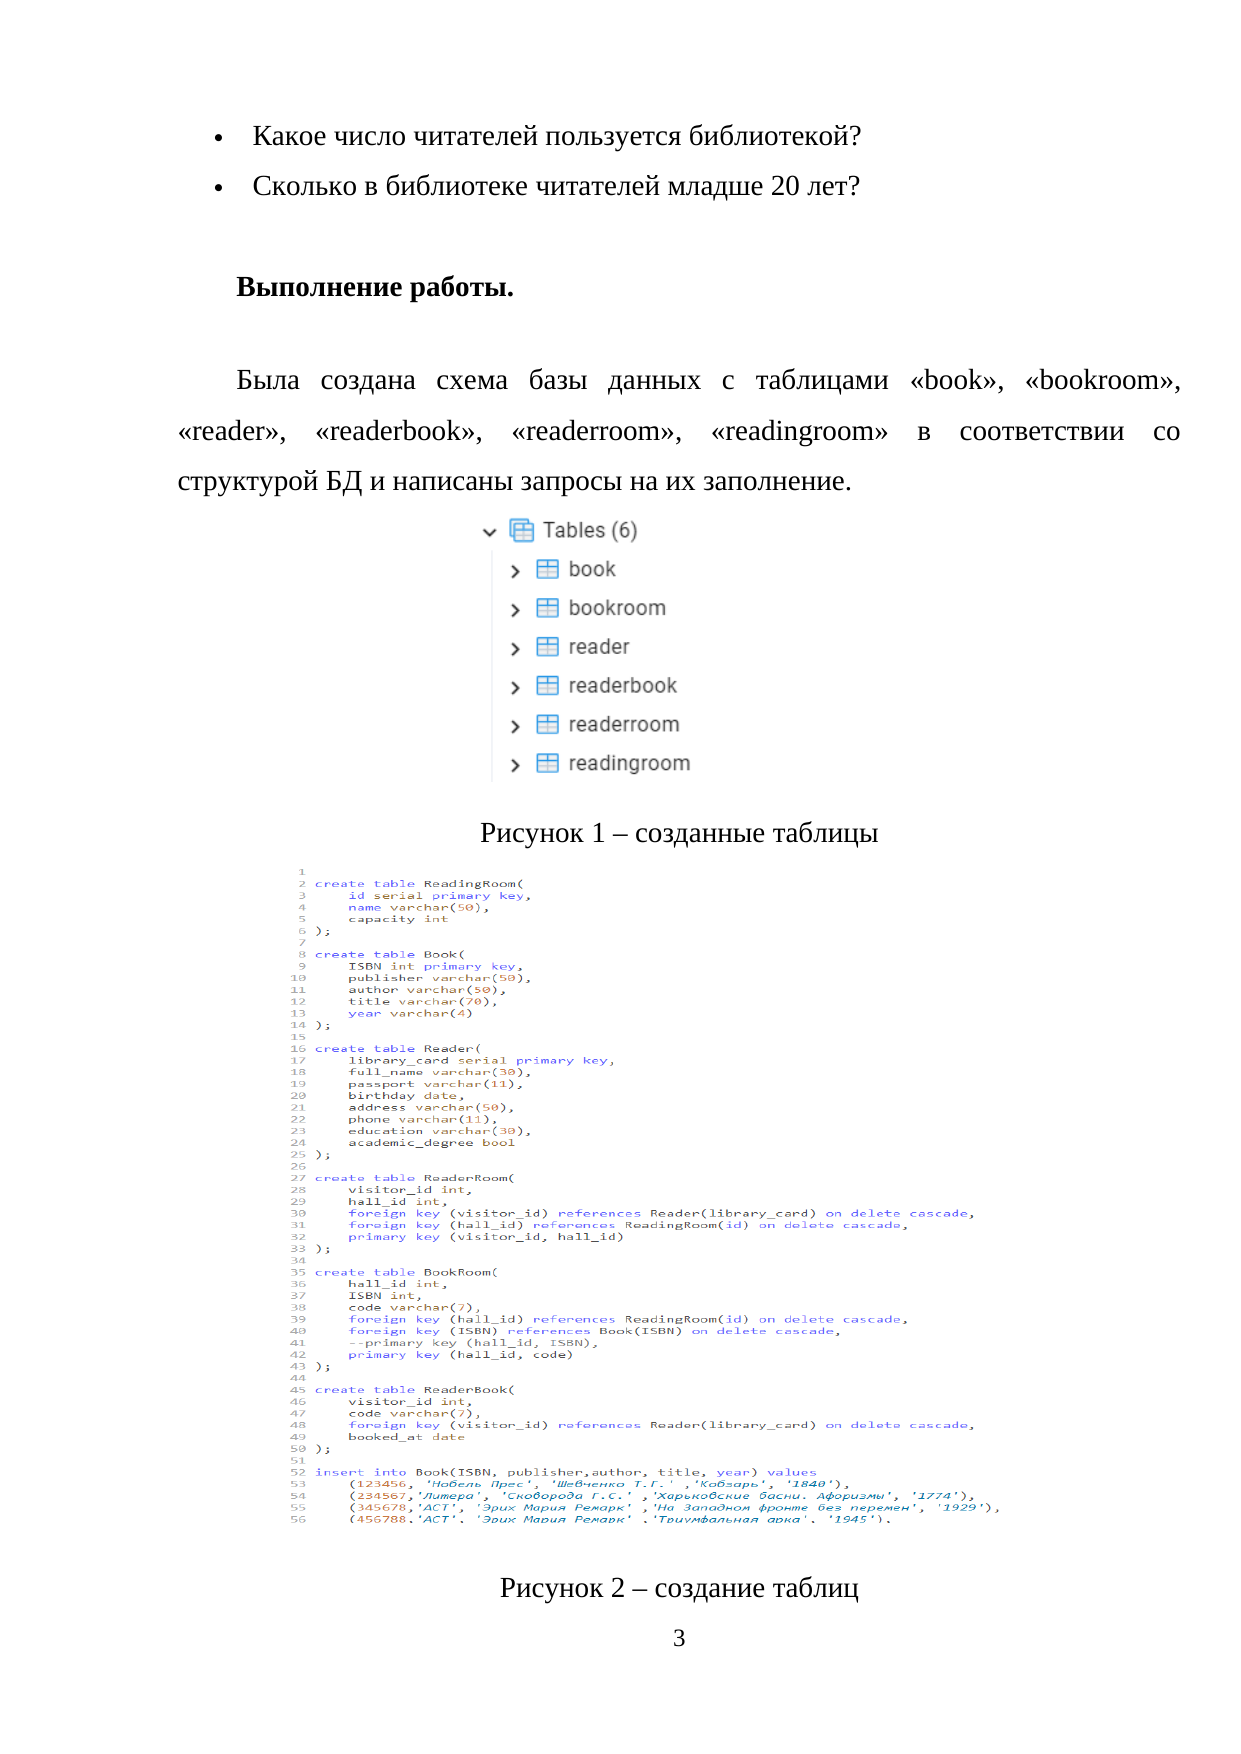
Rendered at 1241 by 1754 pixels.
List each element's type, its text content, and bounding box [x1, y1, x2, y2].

list Сколько в библиотеке читателей младше 20 лет? [215, 168, 1181, 202]
list Какое число читателей пользуется библиотекой? [215, 118, 1181, 152]
text Рисунок 1 – созданные таблицы [177, 815, 1181, 849]
text Рисунок 2 – создание таблиц [177, 1570, 1181, 1603]
text Выполнение работы. [177, 269, 1181, 303]
text Была создана схема базы данных с таблицами «book», «bookroom», «reader», «readerbook», «readerroom», «readingroom» в соответствии со структурой БД и написаны запросы на их заполнение. [177, 362, 1181, 497]
picture [472, 513, 783, 782]
